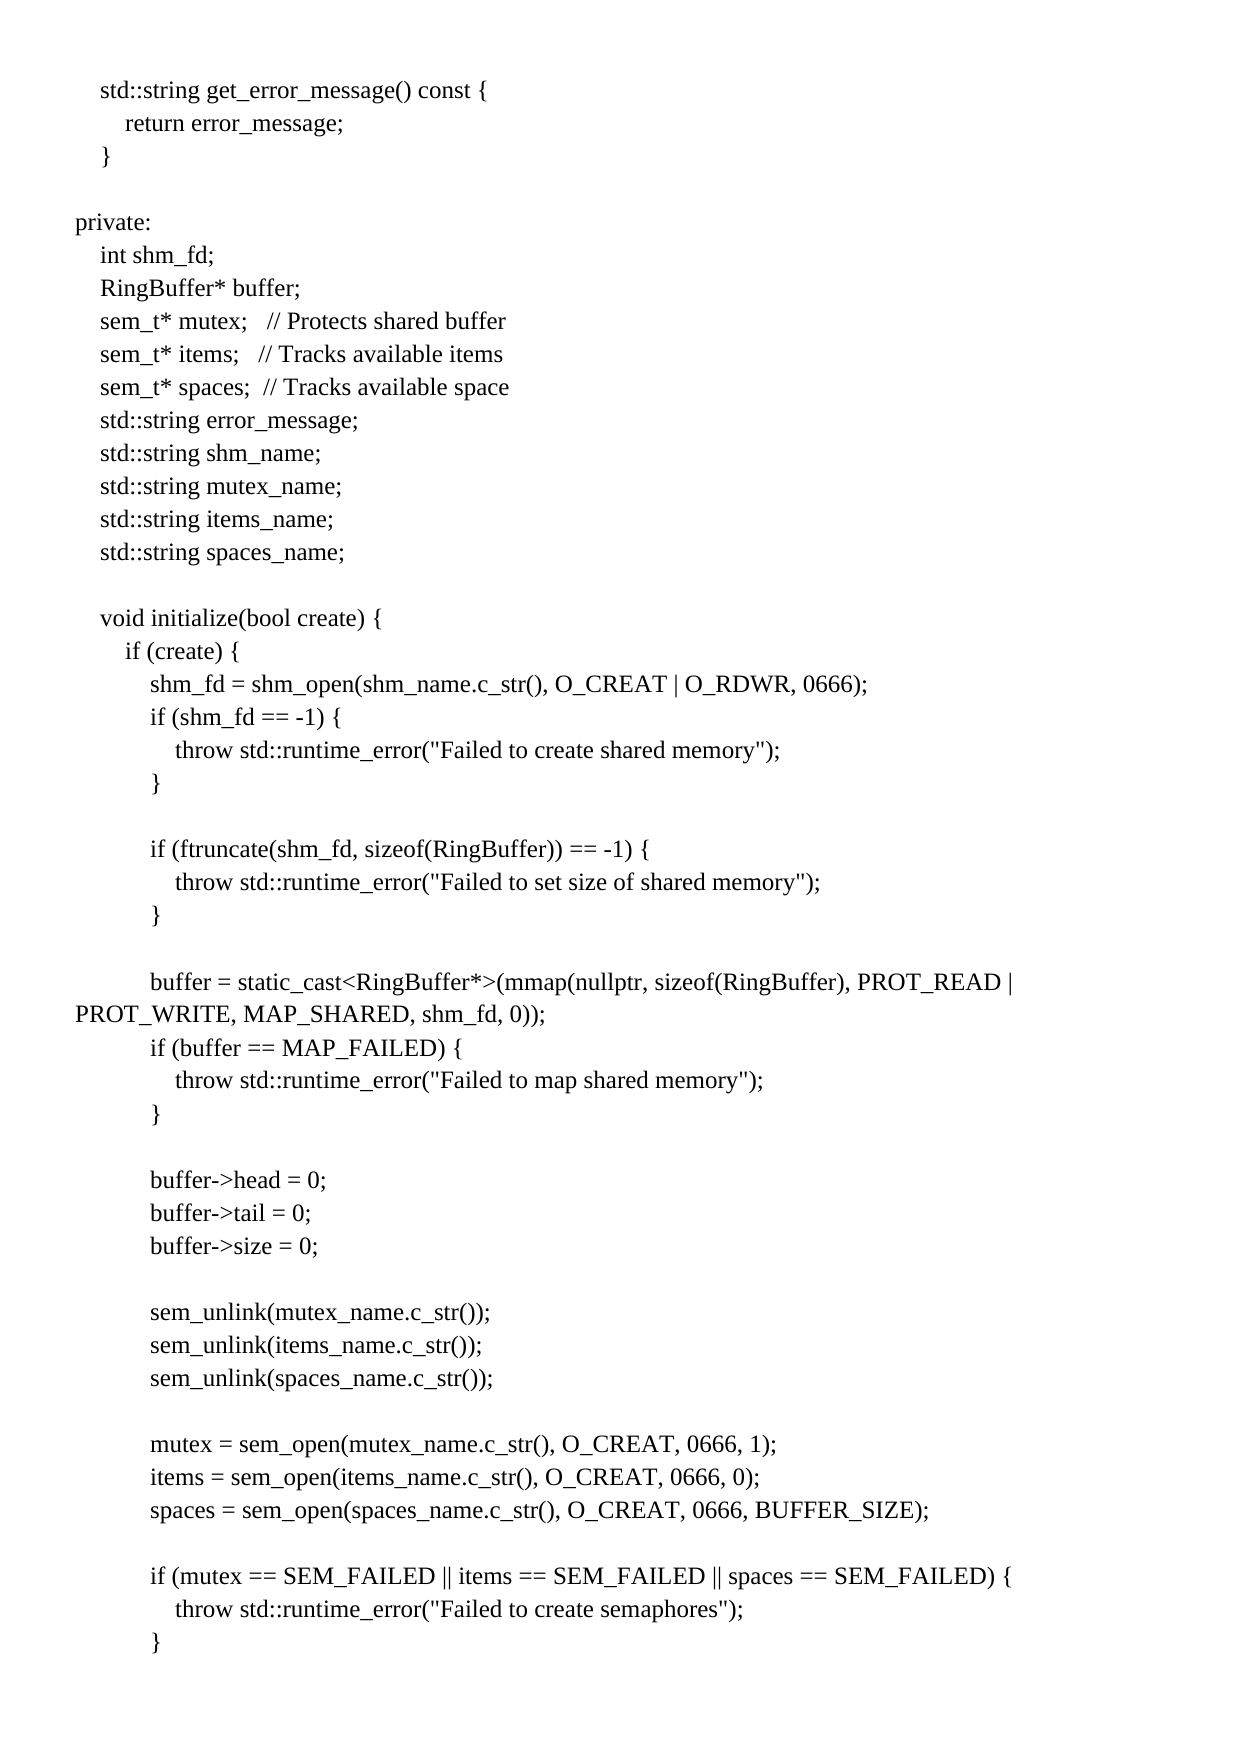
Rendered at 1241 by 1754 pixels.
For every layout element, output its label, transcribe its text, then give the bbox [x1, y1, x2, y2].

text } [75, 141, 1165, 170]
text throw std::runtime_error("Failed to create semaphores"); [75, 1594, 1165, 1623]
text std::string error_message; [75, 405, 1165, 434]
text shm_fd = shm_open(shm_name.c_str(), O_CREAT | O_RDWR, 0666); [75, 669, 1165, 698]
text std::string mutex_name; [75, 471, 1165, 500]
text buffer = static_cast<RingBuffer*>(mmap(nullptr, sizeof(RingBuffer), PROT_READ | PROT_WRITE, MAP_SHARED, shm_fd, 0)); [75, 967, 1165, 1028]
text spaces = sem_open(spaces_name.c_str(), O_CREAT, 0666, BUFFER_SIZE); [75, 1495, 1165, 1524]
text return error_message; [75, 108, 1165, 137]
text throw std::runtime_error("Failed to set size of shared memory"); [75, 867, 1165, 896]
text buffer->head = 0; [75, 1165, 1165, 1193]
text private: [75, 207, 1165, 236]
text sem_unlink(spaces_name.c_str()); [75, 1363, 1165, 1392]
text items = sem_open(items_name.c_str(), O_CREAT, 0666, 0); [75, 1462, 1165, 1491]
text if (shm_fd == -1) { [75, 702, 1165, 731]
text throw std::runtime_error("Failed to map shared memory"); [75, 1066, 1165, 1094]
text std::string get_error_message() const { [75, 75, 1165, 104]
text } [75, 901, 1165, 929]
text sem_t* items; // Tracks available items [75, 339, 1165, 368]
text sem_t* mutex; // Protects shared buffer [75, 306, 1165, 335]
text std::string shm_name; [75, 438, 1165, 467]
text std::string spaces_name; [75, 537, 1165, 566]
text sem_unlink(mutex_name.c_str()); [75, 1297, 1165, 1326]
text buffer->size = 0; [75, 1231, 1165, 1259]
text if (buffer == MAP_FAILED) { [75, 1033, 1165, 1061]
text sem_t* spaces; // Tracks available space [75, 372, 1165, 401]
text if (mutex == SEM_FAILED || items == SEM_FAILED || spaces == SEM_FAILED) { [75, 1561, 1165, 1590]
text void initialize(bool create) { [75, 603, 1165, 632]
text if (ftruncate(shm_fd, sizeof(RingBuffer)) == -1) { [75, 834, 1165, 863]
text } [75, 768, 1165, 797]
text sem_unlink(items_name.c_str()); [75, 1330, 1165, 1358]
text std::string items_name; [75, 504, 1165, 533]
text throw std::runtime_error("Failed to create shared memory"); [75, 735, 1165, 764]
text int shm_fd; [75, 240, 1165, 269]
text } [75, 1099, 1165, 1127]
text if (create) { [75, 636, 1165, 665]
text RingBuffer* buffer; [75, 273, 1165, 302]
text } [75, 1627, 1165, 1656]
text buffer->tail = 0; [75, 1198, 1165, 1226]
text mutex = sem_open(mutex_name.c_str(), O_CREAT, 0666, 1); [75, 1429, 1165, 1458]
